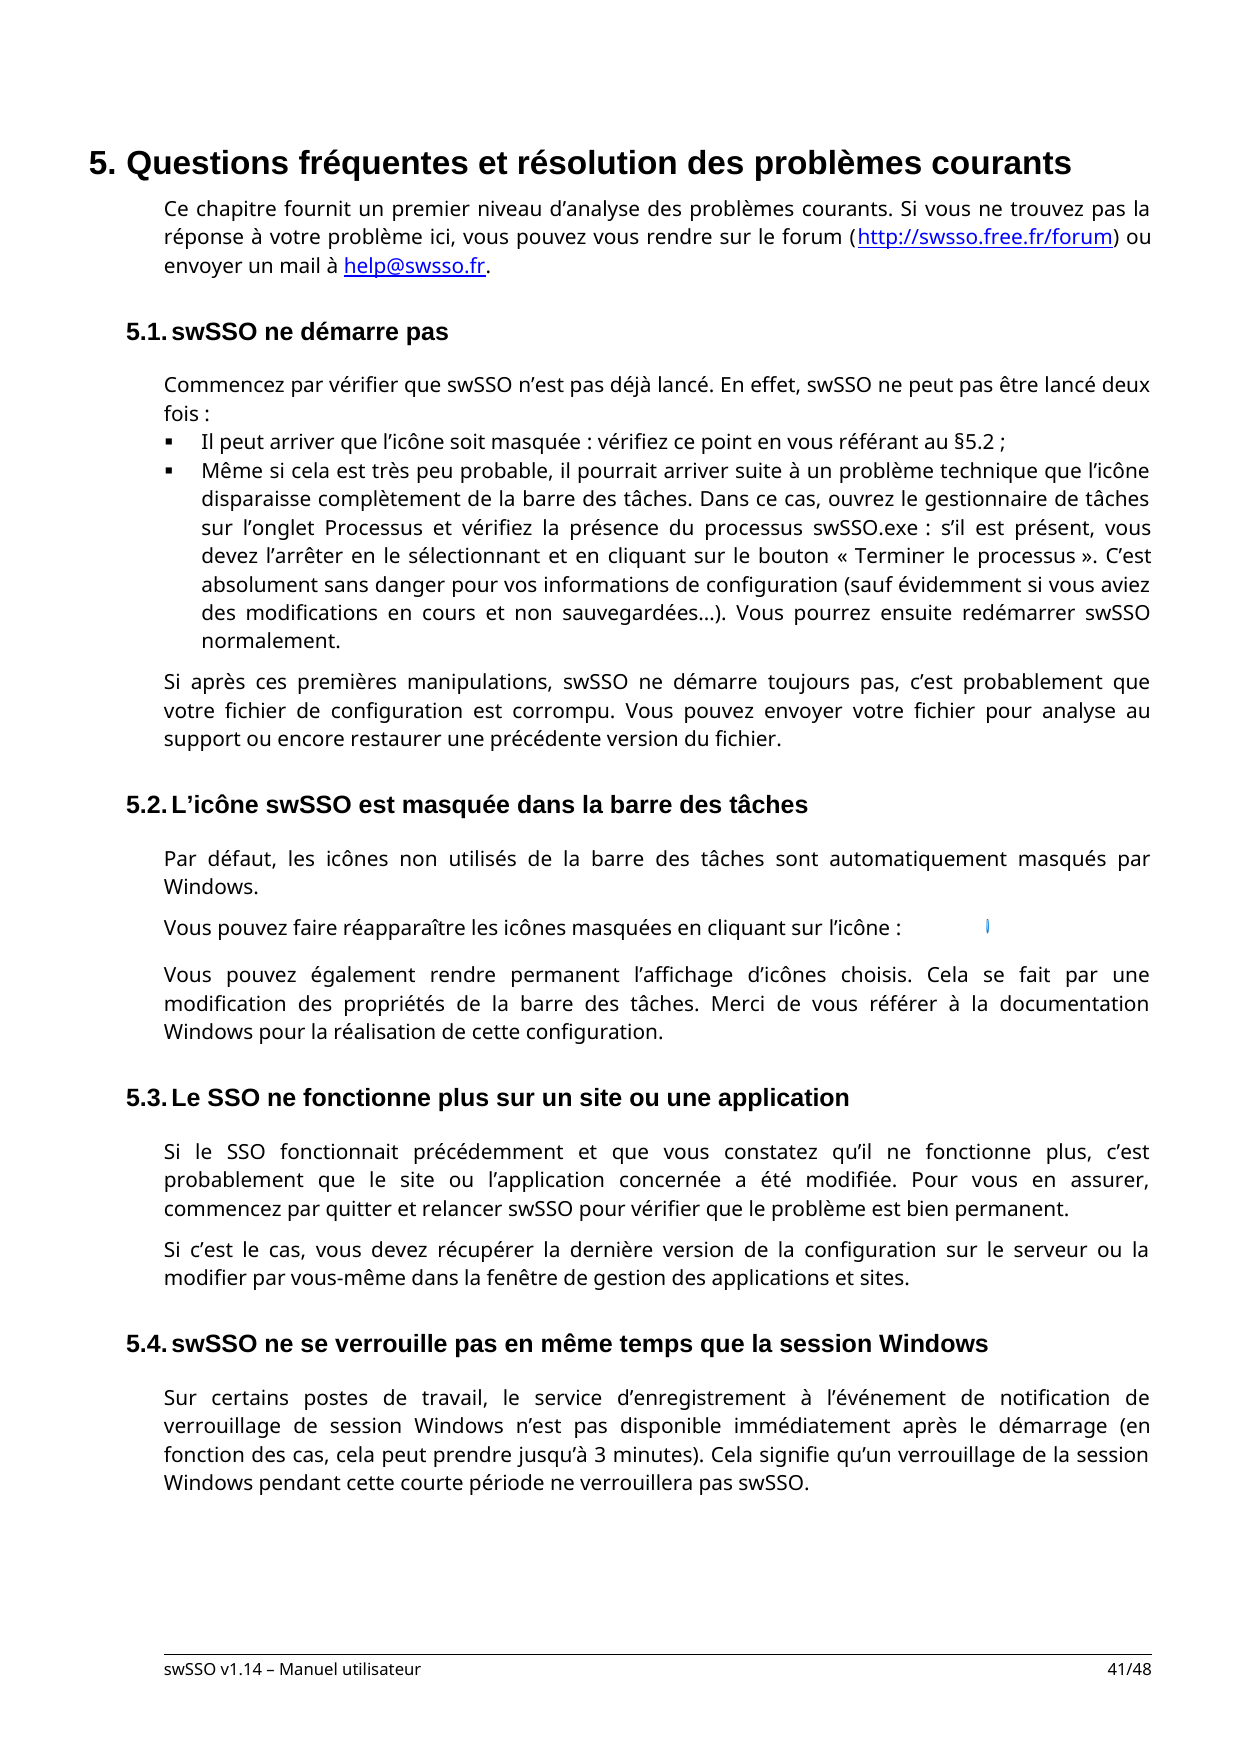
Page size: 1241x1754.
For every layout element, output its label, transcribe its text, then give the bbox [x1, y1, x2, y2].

list Même si cela est très peu probable, il pourrait arriver suite à un problème technique que l’icône disparaisse complètement de la barre des tâches. Dans ce cas, ouvrez le gestionnaire de tâches sur l’onglet Processus et vérifiez la présence du processus swSSO.exe : s’il est présent, vous devez l’arrêter en le sélectionnant et en cliquant sur le bouton « Terminer le processus ». C’est absolument sans danger pour vos informations de configuration (sauf évidemment si vous aviez des modifications en cours et non sauvegardées…). Vous pourrez ensuite redémarrer swSSO normalement. [164, 456, 1152, 655]
text Si le SSO fonctionnait précédemment et que vous constatez qu’il ne fonctionne plus, c’est probablement que le site ou l’application concernée a été modifiée. Pour vous en assurer, commencez par quitter et relancer swSSO pour vérifier que le problème est bien permanent. [164, 1137, 1152, 1222]
text Par défaut, les icônes non utilisés de la barre des tâches sont automatiquement masqués par Windows. [164, 844, 1152, 901]
text Si c’est le cas, vous devez récupérer la dernière version de la configuration sur le serveur ou la modifier par vous-même dans la fenêtre de gestion des applications et sites. [164, 1235, 1152, 1292]
text Sur certains postes de travail, le service d’enregistrement à l’événement de notification de verrouillage de session Windows n’est pas disponible immédiatement après le démarrage (en fonction des cas, cela peut prendre jusqu’à 3 minutes). Cela signifie qu’un verrouillage de la session Windows pendant cette courte période ne verrouillera pas swSSO. [164, 1383, 1152, 1497]
list Il peut arriver que l’icône soit masquée : vérifiez ce point en vous référant au §5.2 ; [164, 427, 1152, 456]
table_header [970, 907, 1155, 948]
subtitle swSSO ne démarre pas [126, 317, 1152, 346]
text Vous pouvez également rendre permanent l’affichage d’icônes choisis. Cela se fait par une modification des propriétés de la barre des tâches. Merci de vous référer à la documentation Windows pour la réalisation de cette configuration. [164, 961, 1152, 1046]
table_header Vous pouvez faire réapparaître les icônes masquées en cliquant sur l’icône : [145, 907, 970, 948]
subtitle Questions fréquentes et résolution des problèmes courants [89, 143, 1152, 182]
subtitle swSSO ne se verrouille pas en même temps que la session Windows [126, 1329, 1152, 1358]
subtitle L’icône swSSO est masquée dans la barre des tâches [126, 790, 1152, 819]
text Si après ces premières manipulations, swSSO ne démarre toujours pas, c’est probablement que votre fichier de configuration est corrompu. Vous pouvez envoyer votre fichier pour analyse au support ou encore restaurer une précédente version du fichier. [164, 667, 1152, 753]
text Ce chapitre fournit un premier niveau d’analyse des problèmes courants. Si vous ne trouvez pas la réponse à votre problème ici, vous pouvez vous rendre sur le forum (http://swsso.free.fr/forum) ou envoyer un mail à help@swsso.fr. [164, 194, 1152, 279]
text Commencez par vérifier que swSSO n’est pas déjà lancé. En effet, swSSO ne peut pas être lancé deux fois : [164, 371, 1152, 427]
subtitle Le SSO ne fonctionne plus sur un site ou une application [126, 1083, 1152, 1112]
